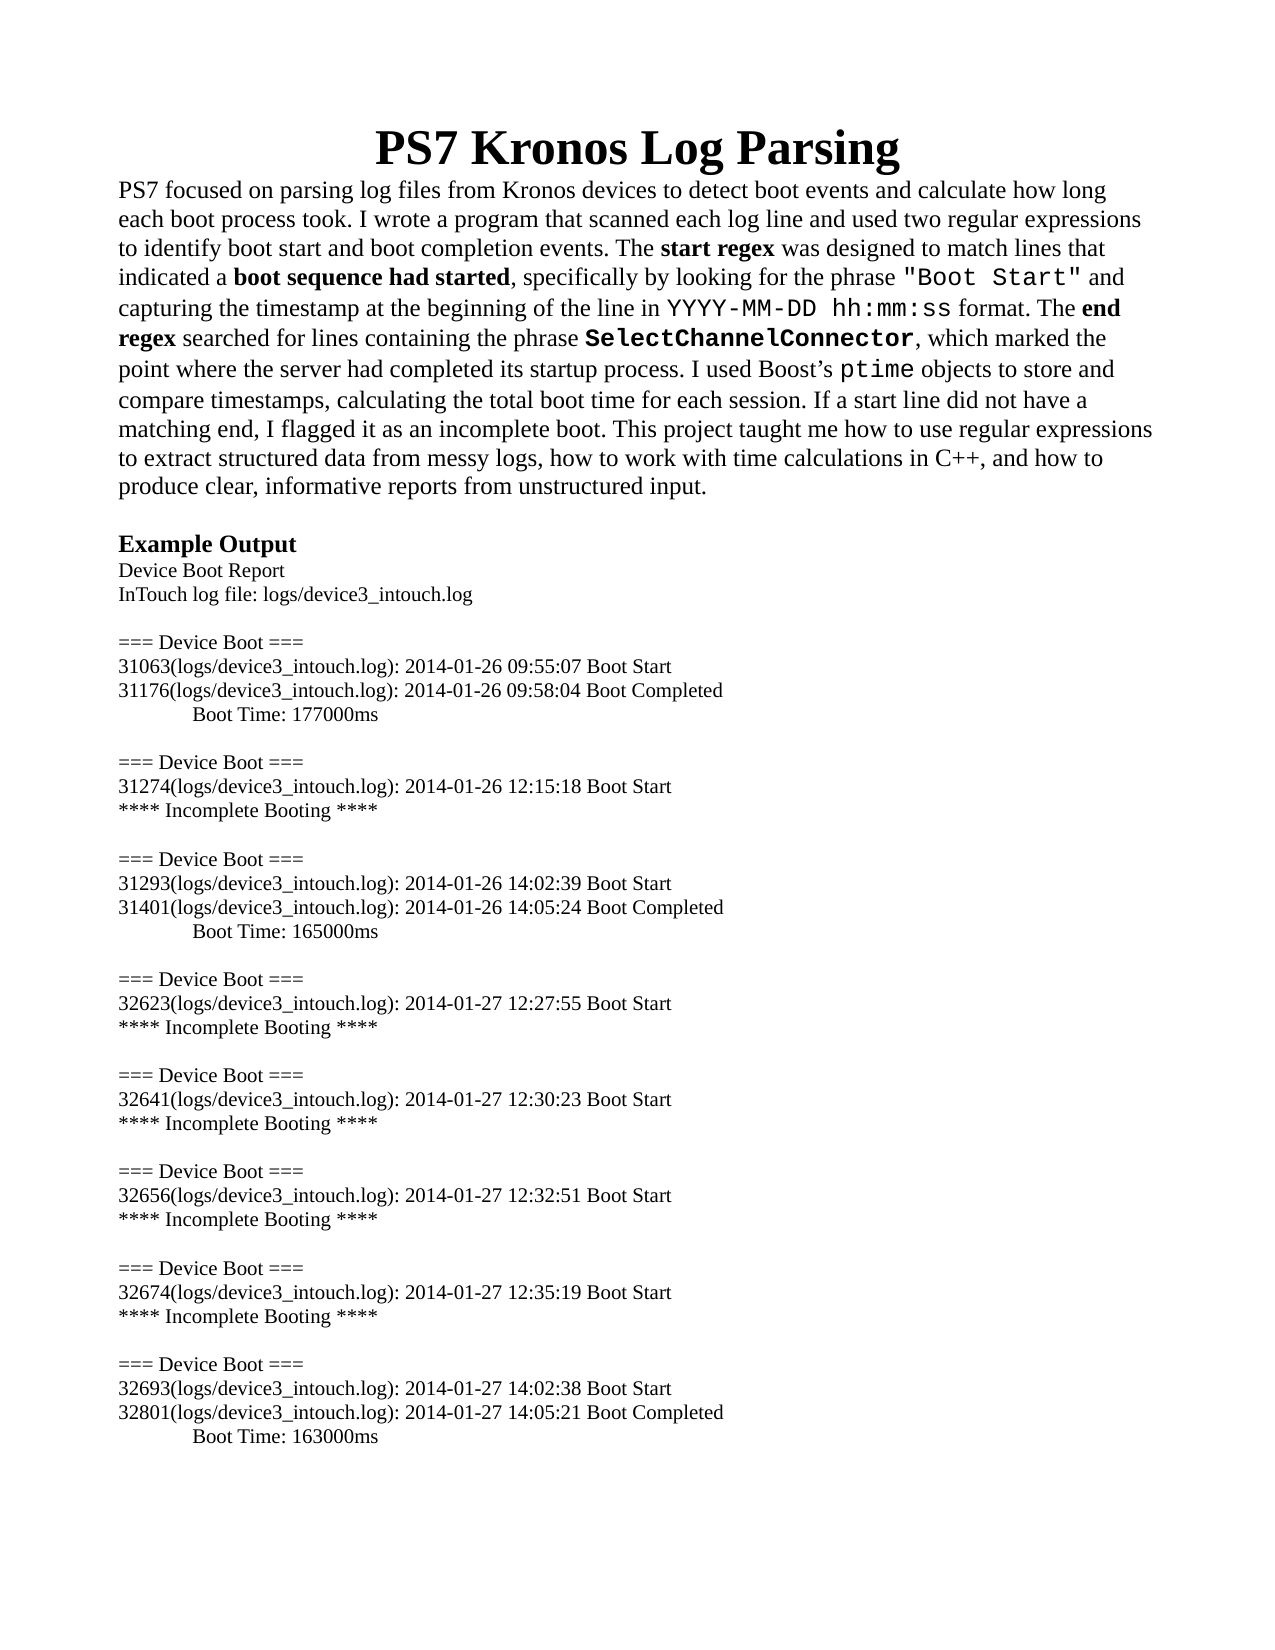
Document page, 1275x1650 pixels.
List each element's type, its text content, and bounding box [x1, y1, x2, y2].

text === Device Boot === [118, 750, 1157, 774]
text 32641(logs/device3_intouch.log): 2014-01-27 12:30:23 Boot Start [118, 1087, 1157, 1111]
text === Device Boot === [118, 967, 1157, 991]
text 31401(logs/device3_intouch.log): 2014-01-26 14:05:24 Boot Completed [118, 894, 1157, 919]
text === Device Boot === [118, 1063, 1157, 1087]
text === Device Boot === [118, 1352, 1157, 1376]
text 31274(logs/device3_intouch.log): 2014-01-26 12:15:18 Boot Start [118, 774, 1157, 798]
text 32674(logs/device3_intouch.log): 2014-01-27 12:35:19 Boot Start [118, 1279, 1157, 1304]
text 31176(logs/device3_intouch.log): 2014-01-26 09:58:04 Boot Completed [118, 678, 1157, 702]
text === Device Boot === [118, 1256, 1157, 1279]
text Boot Time: 165000ms [118, 919, 1157, 943]
text **** Incomplete Booting **** [118, 798, 1157, 822]
text InTouch log file: logs/device3_intouch.log [118, 582, 1157, 606]
text **** Incomplete Booting **** [118, 1304, 1157, 1328]
text **** Incomplete Booting **** [118, 1111, 1157, 1135]
text **** Incomplete Booting **** [118, 1015, 1157, 1039]
text 32623(logs/device3_intouch.log): 2014-01-27 12:27:55 Boot Start [118, 991, 1157, 1015]
text Example Output [118, 529, 1157, 558]
text 32801(logs/device3_intouch.log): 2014-01-27 14:05:21 Boot Completed [118, 1400, 1157, 1424]
text PS7 focused on parsing log files from Kronos devices to detect boot events and calculate how long each boot process took. I wrote a program that scanned each log line and used two regular expressions to identify boot start and boot completion events. The start regex was designed to match lines that indicated a boot sequence had started, specifically by looking for the phrase "Boot Start" and capturing the timestamp at the beginning of the line in YYYY-MM-DD hh:mm:ss format. The end regex searched for lines containing the phrase SelectChannelConnector, which marked the point where the server had completed its startup process. I used Boost’s ptime objects to store and compare timestamps, calculating the total boot time for each session. If a start line did not have a matching end, I flagged it as an incomplete boot. This project taught me how to use regular expressions to extract structured data from messy logs, how to work with time calculations in C++, and how to produce clear, informative reports from unstructured input. [118, 176, 1157, 500]
text 31293(logs/device3_intouch.log): 2014-01-26 14:02:39 Boot Start [118, 871, 1157, 894]
text 32656(logs/device3_intouch.log): 2014-01-27 12:32:51 Boot Start [118, 1183, 1157, 1207]
text === Device Boot === [118, 630, 1157, 654]
text === Device Boot === [118, 1159, 1157, 1183]
text 31063(logs/device3_intouch.log): 2014-01-26 09:55:07 Boot Start [118, 654, 1157, 678]
text 32693(logs/device3_intouch.log): 2014-01-27 14:02:38 Boot Start [118, 1376, 1157, 1400]
text Boot Time: 177000ms [118, 702, 1157, 726]
text PS7 Kronos Log Parsing [118, 118, 1157, 176]
text Device Boot Report [118, 558, 1157, 582]
text Boot Time: 163000ms [118, 1424, 1157, 1448]
text === Device Boot === [118, 846, 1157, 871]
text **** Incomplete Booting **** [118, 1207, 1157, 1231]
